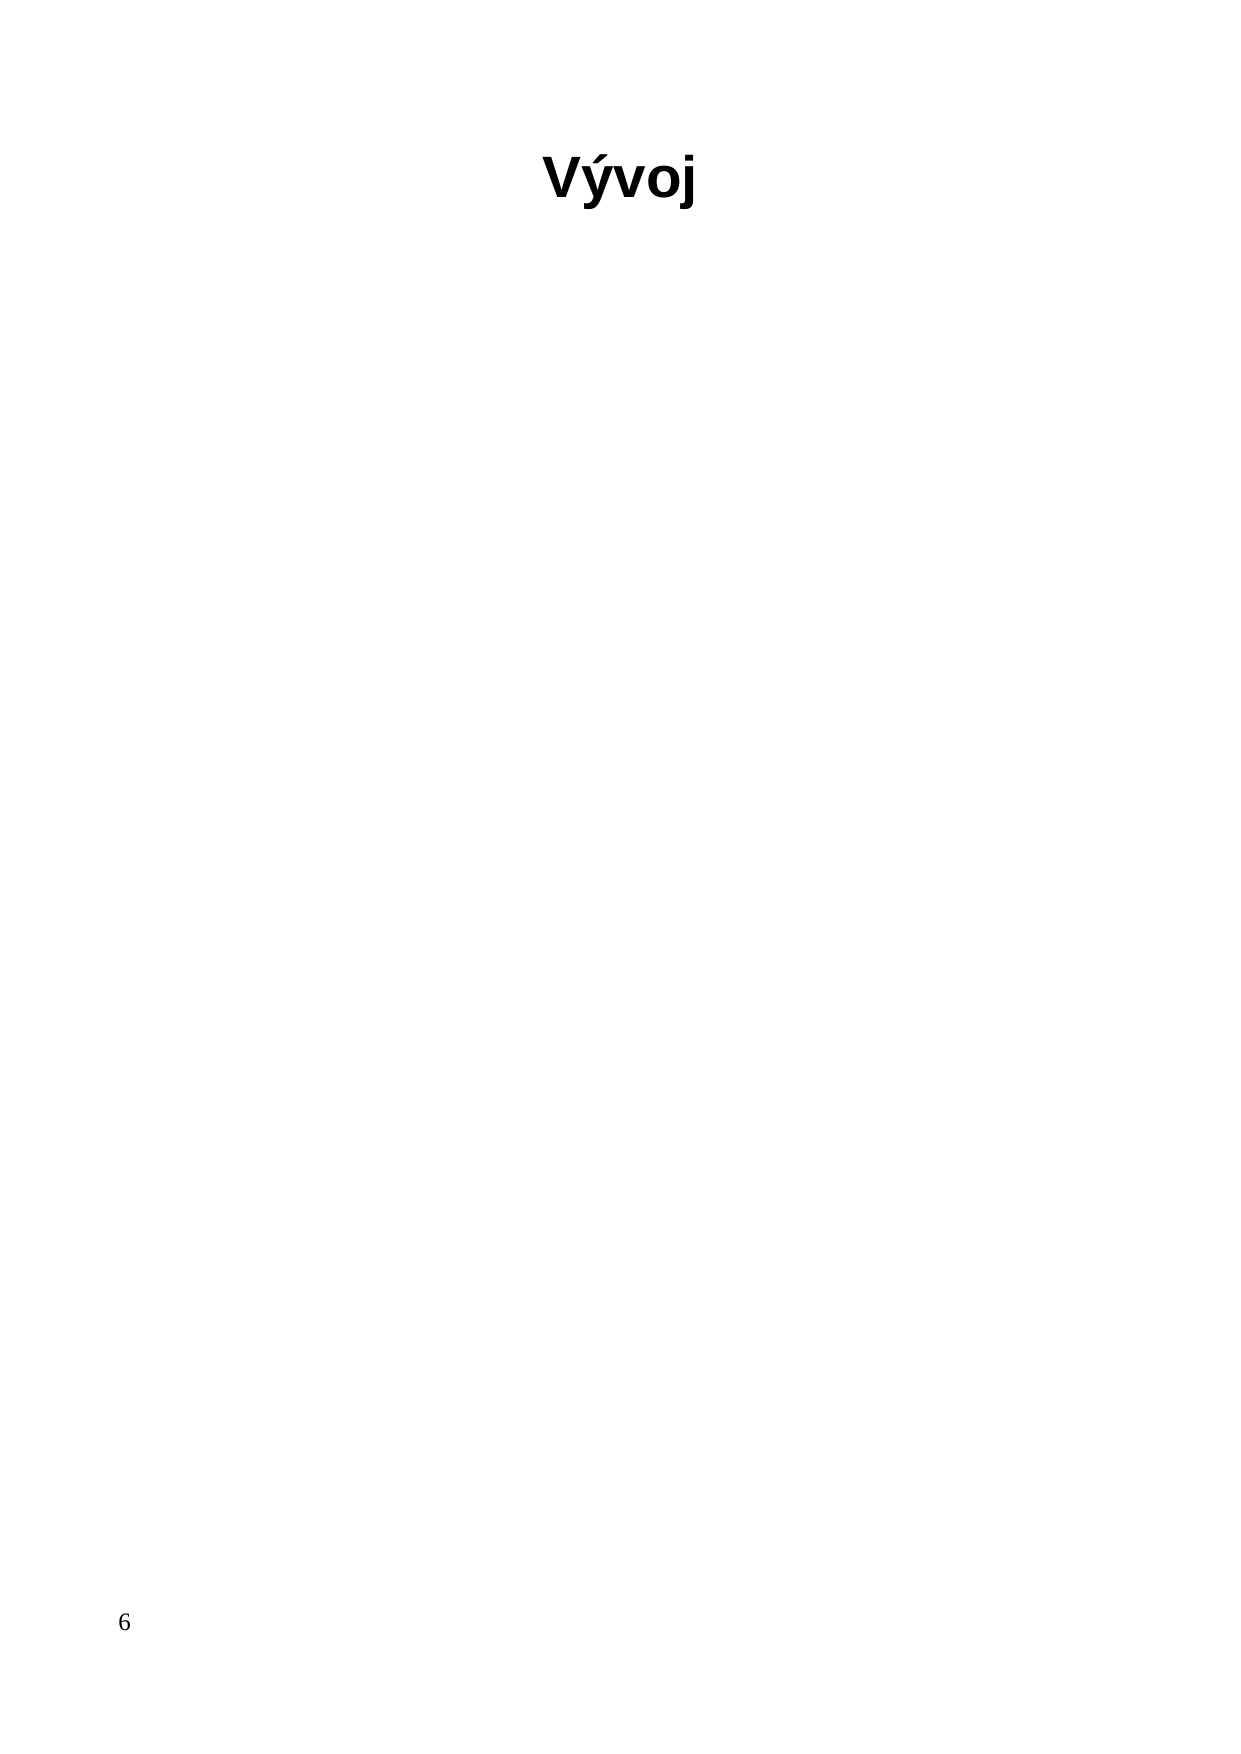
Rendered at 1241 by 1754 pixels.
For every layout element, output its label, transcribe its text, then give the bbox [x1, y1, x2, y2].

subtitle Vývoj [118, 143, 1122, 210]
